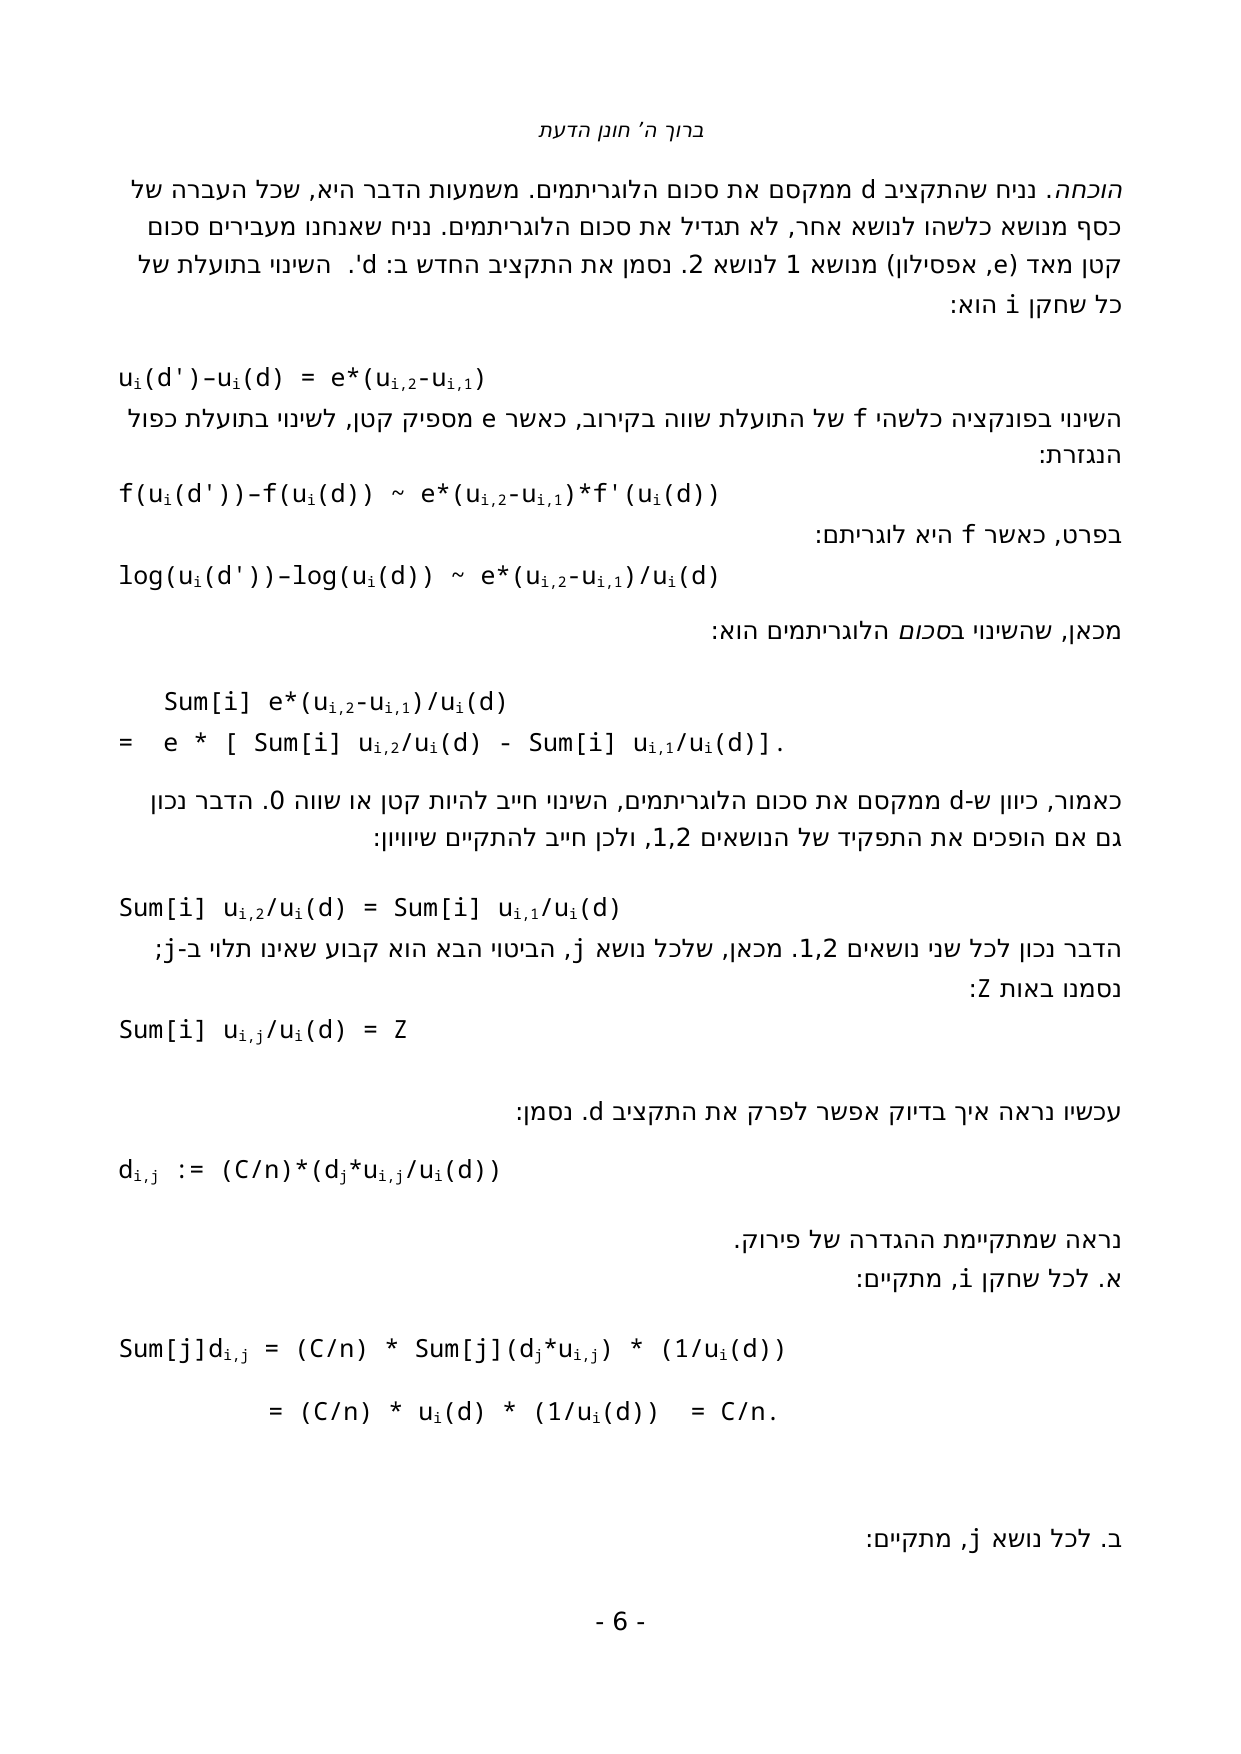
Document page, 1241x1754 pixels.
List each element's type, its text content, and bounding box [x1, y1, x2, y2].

text הדבר נכון לכל שני נושאים 1,2. מכאן, שלכל נושא j, הביטוי הבא הוא קבוע שאינו תלוי ב-j; נסמנו באות Z: [118, 931, 1122, 1005]
text di,j := (C/n)*(dj*ui,j/ui(d)) [118, 1152, 1122, 1186]
text ב. לכל נושא j, מתקיים: [118, 1521, 1122, 1555]
text עכשיו נראה איך בדיוק אפשר לפרק את התקציב d. נסמן: [118, 1093, 1122, 1127]
text Sum[i] ui,j/ui(d) = Z [118, 1012, 1122, 1046]
text = (C/n) * ui(d) * (1/ui(d)) = C/n. [118, 1394, 1122, 1428]
text השינוי בפונקציה כלשהי f של התועלת שווה בקירוב, כאשר e מספיק קטן, לשינוי בתועלת כפול הנגזרת: [118, 401, 1122, 470]
text א. לכל שחקן i, מתקיים: [118, 1260, 1122, 1294]
text כאמור, כיוון ש-d ממקסם את סכום הלוגריתמים, השינוי חייב להיות קטן או שווה 0. הדבר נכון גם אם הופכים את התפקיד של הנושאים 1,2, ולכן חייב להתקיים שיוויון: [118, 783, 1122, 852]
text f(ui(d'))–f(ui(d)) ~ e*(ui,2-ui,1)*f'(ui(d)) [118, 476, 1122, 510]
text מכאן, שהשינוי בסכום הלוגריתמים הוא: [118, 616, 1122, 645]
text = e * [ Sum[i] ui,2/ui(d) - Sum[i] ui,1/ui(d)]. [118, 724, 1122, 758]
text log(ui(d'))–log(ui(d)) ~ e*(ui,2-ui,1)/ui(d) [118, 557, 1122, 591]
text בפרט, כאשר f היא לוגריתם: [118, 516, 1122, 551]
text Sum[i] e*(ui,2-ui,1)/ui(d) [118, 683, 1122, 717]
text נראה שמתקיימת ההגדרה של פירוק. [118, 1225, 1122, 1254]
text Sum[i] ui,2/ui(d) = Sum[i] ui,1/ui(d) [118, 890, 1122, 924]
text Sum[j]di,j = (C/n) * Sum[j](dj*ui,j) * (1/ui(d)) [118, 1331, 1122, 1364]
text הוכחה. נניח שהתקציב d ממקסם את סכום הלוגריתמים. משמעות הדבר היא, שכל העברה של כסף מנושא כלשהו לנושא אחר, לא תגדיל את סכום הלוגריתמים. נניח שאנחנו מעבירים סכום קטן מאד (e, אפסילון) מנושא 1 לנושא 2. נסמן את התקציב החדש ב: d'. השינוי בתועלת של כל שחקן i הוא: [118, 172, 1122, 321]
text ui(d')–ui(d) = e*(ui,2-ui,1) [118, 360, 1122, 394]
